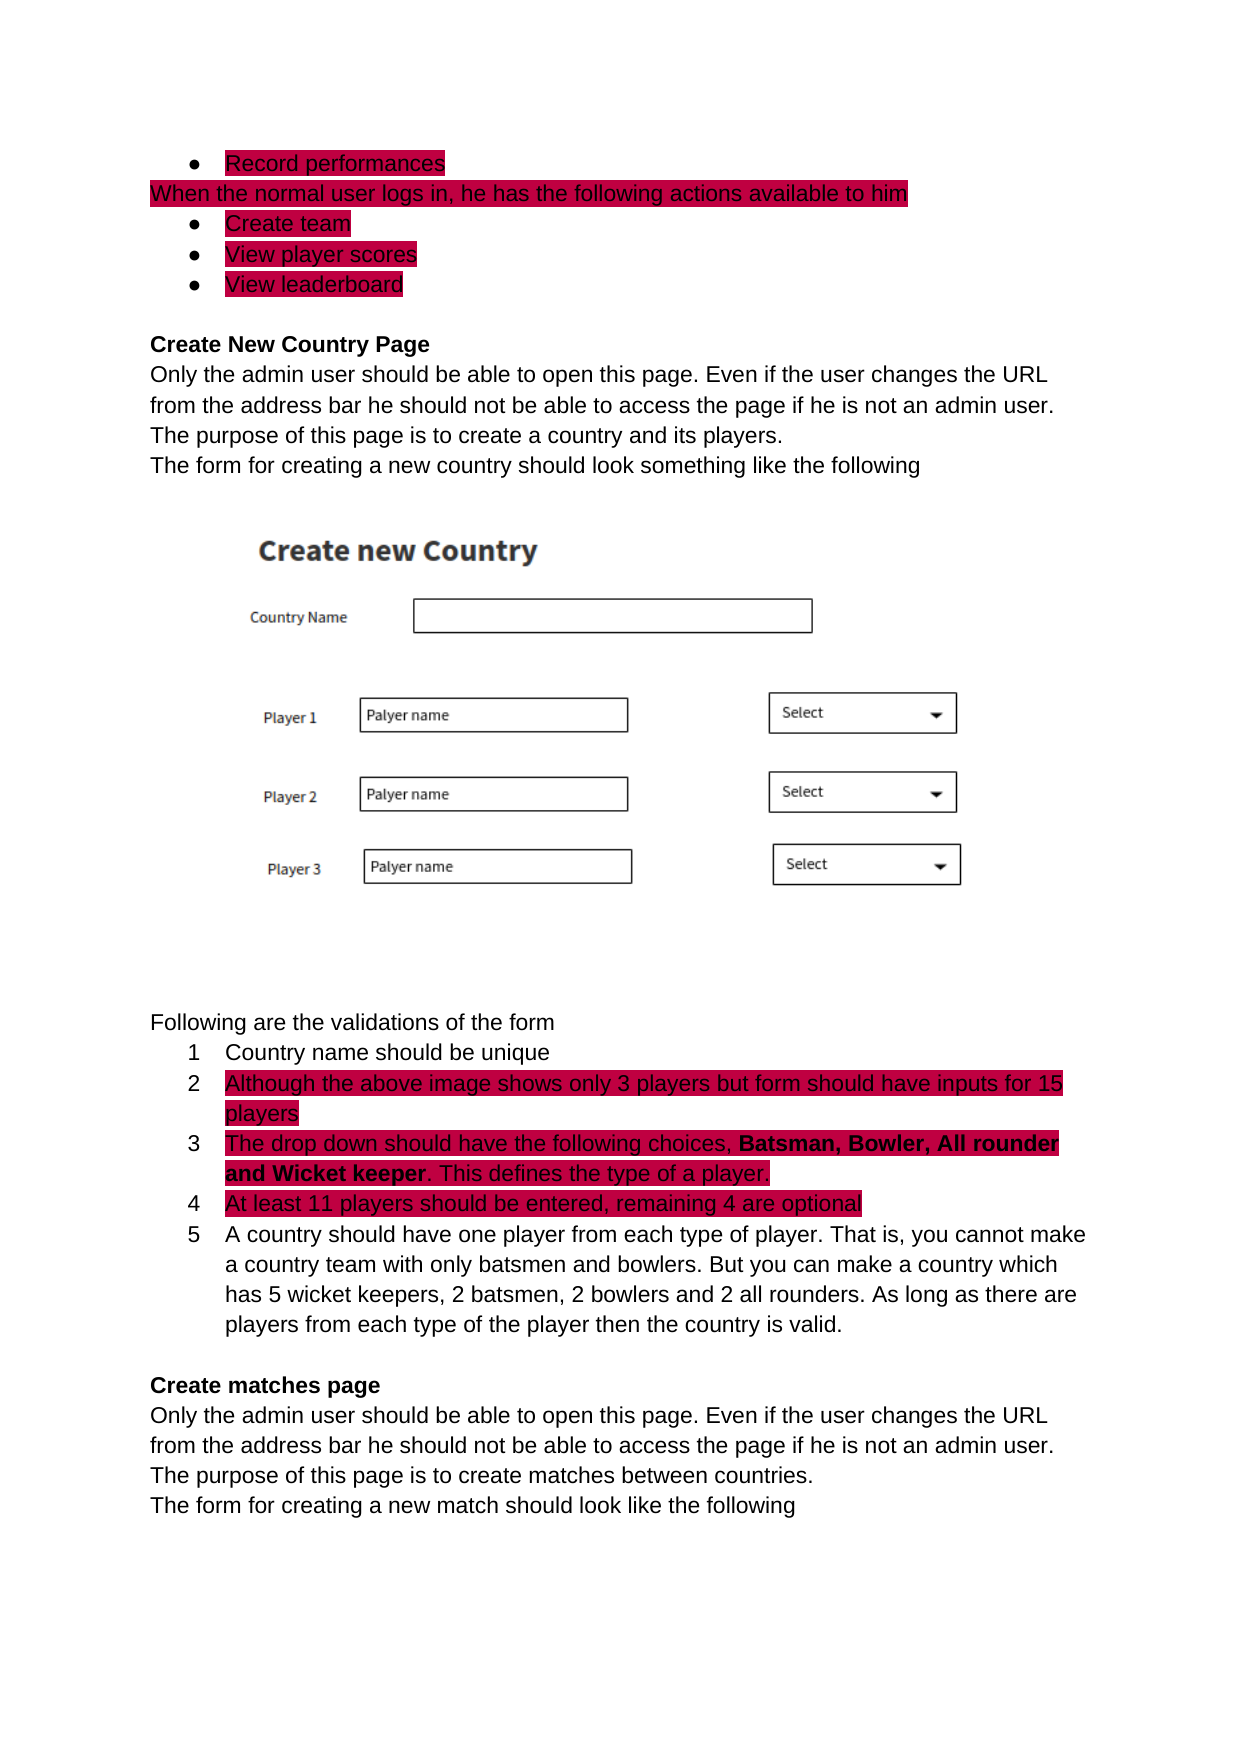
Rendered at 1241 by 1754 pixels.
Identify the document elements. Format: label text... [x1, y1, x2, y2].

list A country should have one player from each type of player. That is, you cannot make a country team with only batsmen and bowlers. But you can make a country which has 5 wicket keepers, 2 batsmen, 2 bowlers and 2 all rounders. As long as there are players from each type of the player then the country is valid. [187, 1221, 1090, 1337]
list Although the above image shows only 3 players but form should have inputs for 15 players [187, 1069, 1090, 1126]
text Create matches page [150, 1372, 1090, 1398]
text The purpose of this page is to create a country and its players. [150, 422, 1090, 448]
list View leaderboard [187, 271, 1090, 297]
picture [150, 482, 1091, 1006]
text Create New Country Page [150, 331, 1090, 358]
text Only the admin user should be able to open this page. Even if the user changes the URL from the address bar he should not be able to access the page if he is not an admin user. [150, 361, 1090, 418]
text When the normal user logs in, he has the following actions available to him [150, 180, 1090, 207]
list Record performances [187, 150, 1090, 176]
list The drop down should have the following choices, Batsman, Bowler, All rounder and Wicket keeper. This defines the type of a player. [187, 1130, 1090, 1186]
list View player scores [187, 241, 1090, 267]
text The form for creating a new country should look something like the following [150, 452, 1090, 478]
list At least 11 players should be entered, remaining 4 are optional [187, 1190, 1090, 1217]
text The purpose of this page is to create matches between countries. [150, 1462, 1090, 1488]
list Create team [187, 210, 1090, 237]
text Following are the validations of the form [150, 1009, 1090, 1035]
list Country name should be unique [187, 1039, 1090, 1066]
text The form for creating a new match should look like the following [150, 1492, 1090, 1519]
text Only the admin user should be able to open this page. Even if the user changes the URL from the address bar he should not be able to access the page if he is not an admin user. [150, 1402, 1090, 1458]
